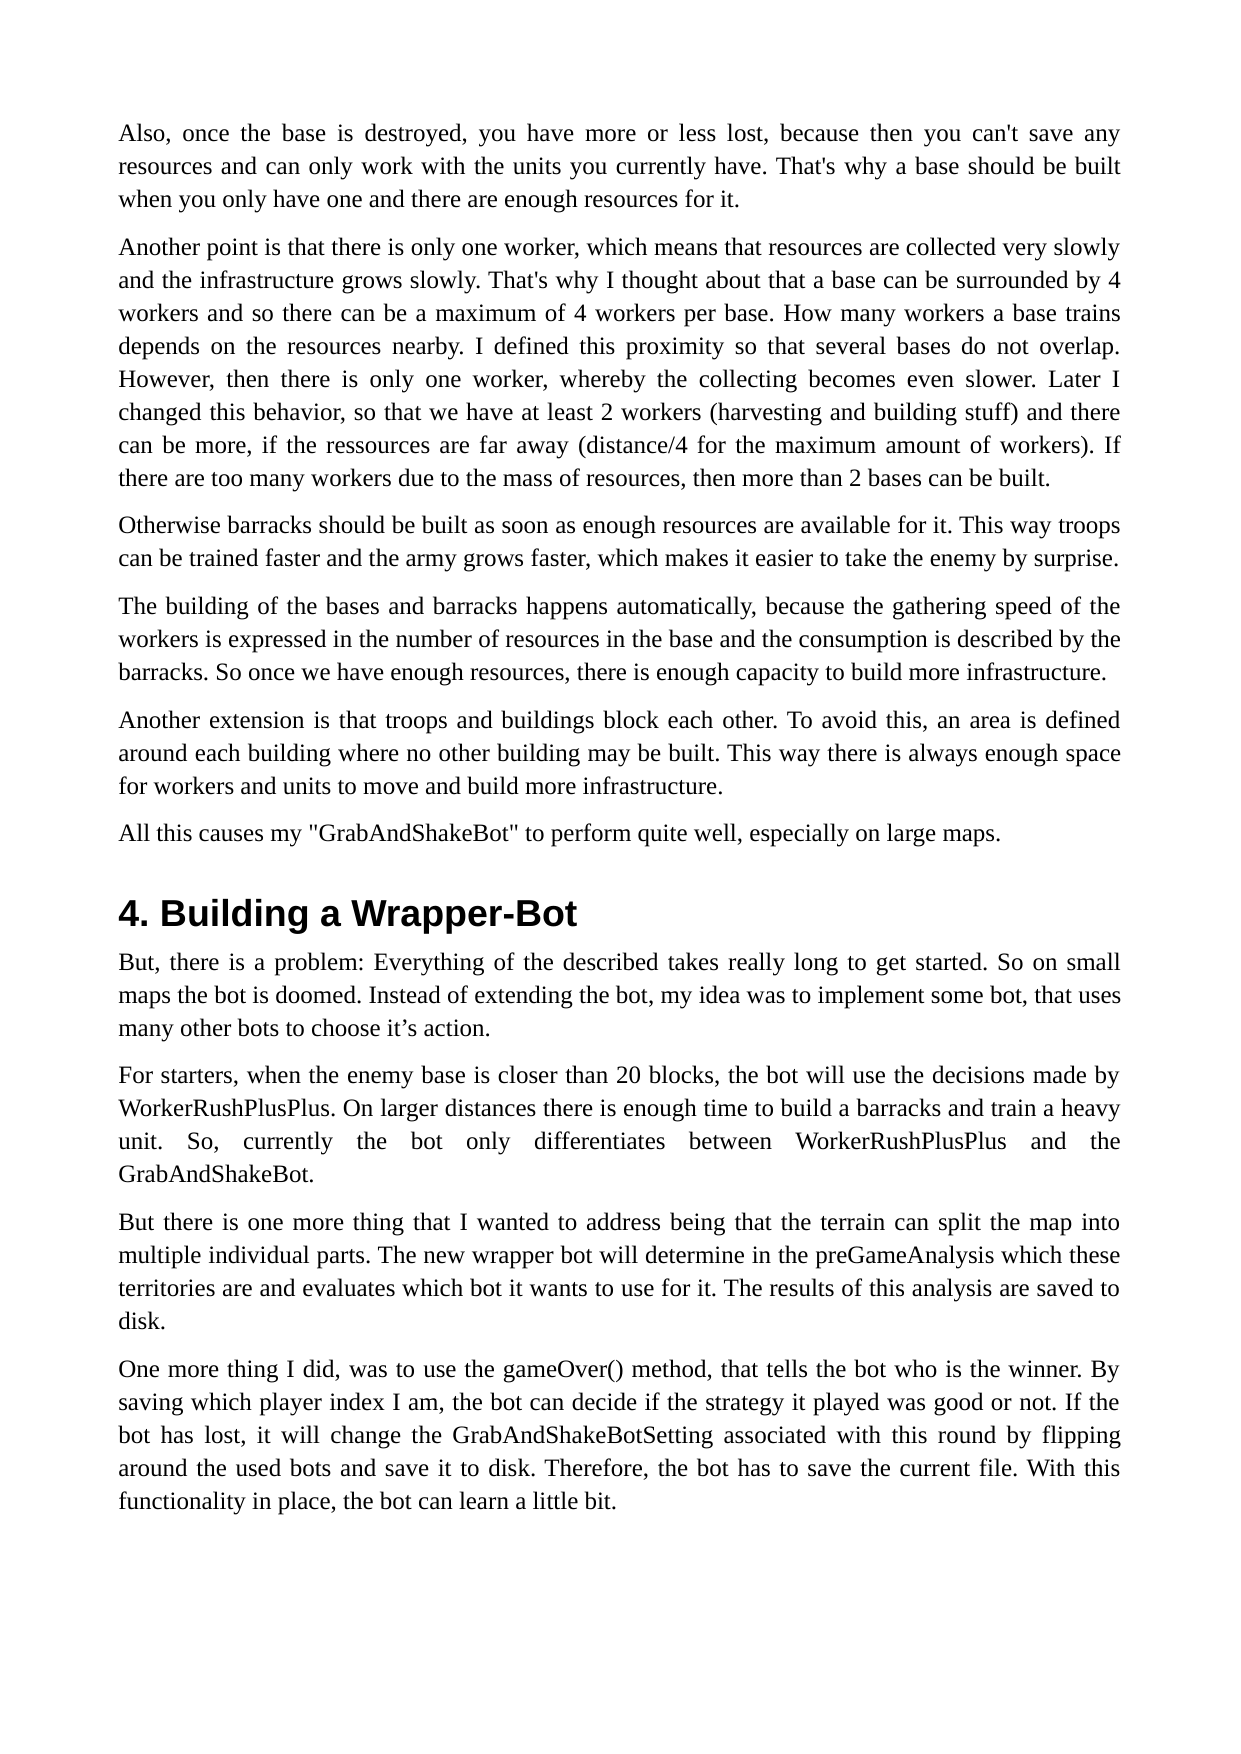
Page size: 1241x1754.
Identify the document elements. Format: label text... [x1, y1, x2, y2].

text The building of the bases and barracks happens automatically, because the gathering speed of the workers is expressed in the number of resources in the base and the consumption is described by the barracks. So once we have enough resources, there is enough capacity to build more infrastructure. [118, 591, 1122, 686]
text But there is one more thing that I wanted to address being that the terrain can split the map into multiple individual parts. The new wrapper bot will determine in the preGameAnalysis which these territories are and evaluates which bot it wants to use for it. The results of this analysis are saved to disk. [118, 1207, 1122, 1335]
text All this causes my "GrabAndShakeBot" to perform quite well, especially on large maps. [118, 818, 1122, 847]
text Another point is that there is only one worker, which means that resources are collected very slowly and the infrastructure grows slowly. That's why I thought about that a base can be surrounded by 4 workers and so there can be a maximum of 4 workers per base. How many workers a base trains depends on the resources nearby. I defined this proximity so that several bases do not overlap. However, then there is only one worker, whereby the collecting becomes even slower. Later I changed this behavior, so that we have at least 2 workers (harvesting and building stuff) and there can be more, if the ressources are far away (distance/4 for the maximum amount of workers). If there are too many workers due to the mass of resources, then more than 2 bases can be built. [118, 232, 1122, 492]
text For starters, when the enemy base is closer than 20 blocks, the bot will use the decisions made by WorkerRushPlusPlus. On larger distances there is enough time to build a barracks and train a heavy unit. So, currently the bot only differentiates between WorkerRushPlusPlus and the GrabAndShakeBot. [118, 1060, 1122, 1188]
text One more thing I did, was to use the gameOver() method, that tells the bot who is the winner. By saving which player index I am, the bot can decide if the strategy it played was good or not. If the bot has lost, it will change the GrabAndShakeBotSetting associated with this round by flipping around the used bots and save it to disk. Therefore, the bot has to save the current file. With this functionality in place, the bot can learn a little bit. [118, 1354, 1122, 1514]
text Otherwise barracks should be built as soon as enough resources are available for it. This way troops can be trained faster and the army grows faster, which makes it easier to take the enemy by surprise. [118, 511, 1122, 572]
text Another extension is that troops and buildings block each other. To avoid this, an area is defined around each building where no other building may be built. This way there is always enough space for workers and units to move and build more infrastructure. [118, 705, 1122, 799]
text Also, once the base is destroyed, you have more or less lost, because then you can't save any resources and can only work with the units you currently have. That's why a base should be built when you only have one and there are enough resources for it. [118, 118, 1122, 213]
text But, there is a problem: Everything of the described takes really long to get started. So on small maps the bot is doomed. Instead of extending the bot, my idea was to implement some bot, that uses many other bots to choose it’s action. [118, 947, 1122, 1041]
subtitle 4. Building a Wrapper-Bot [118, 891, 1122, 934]
